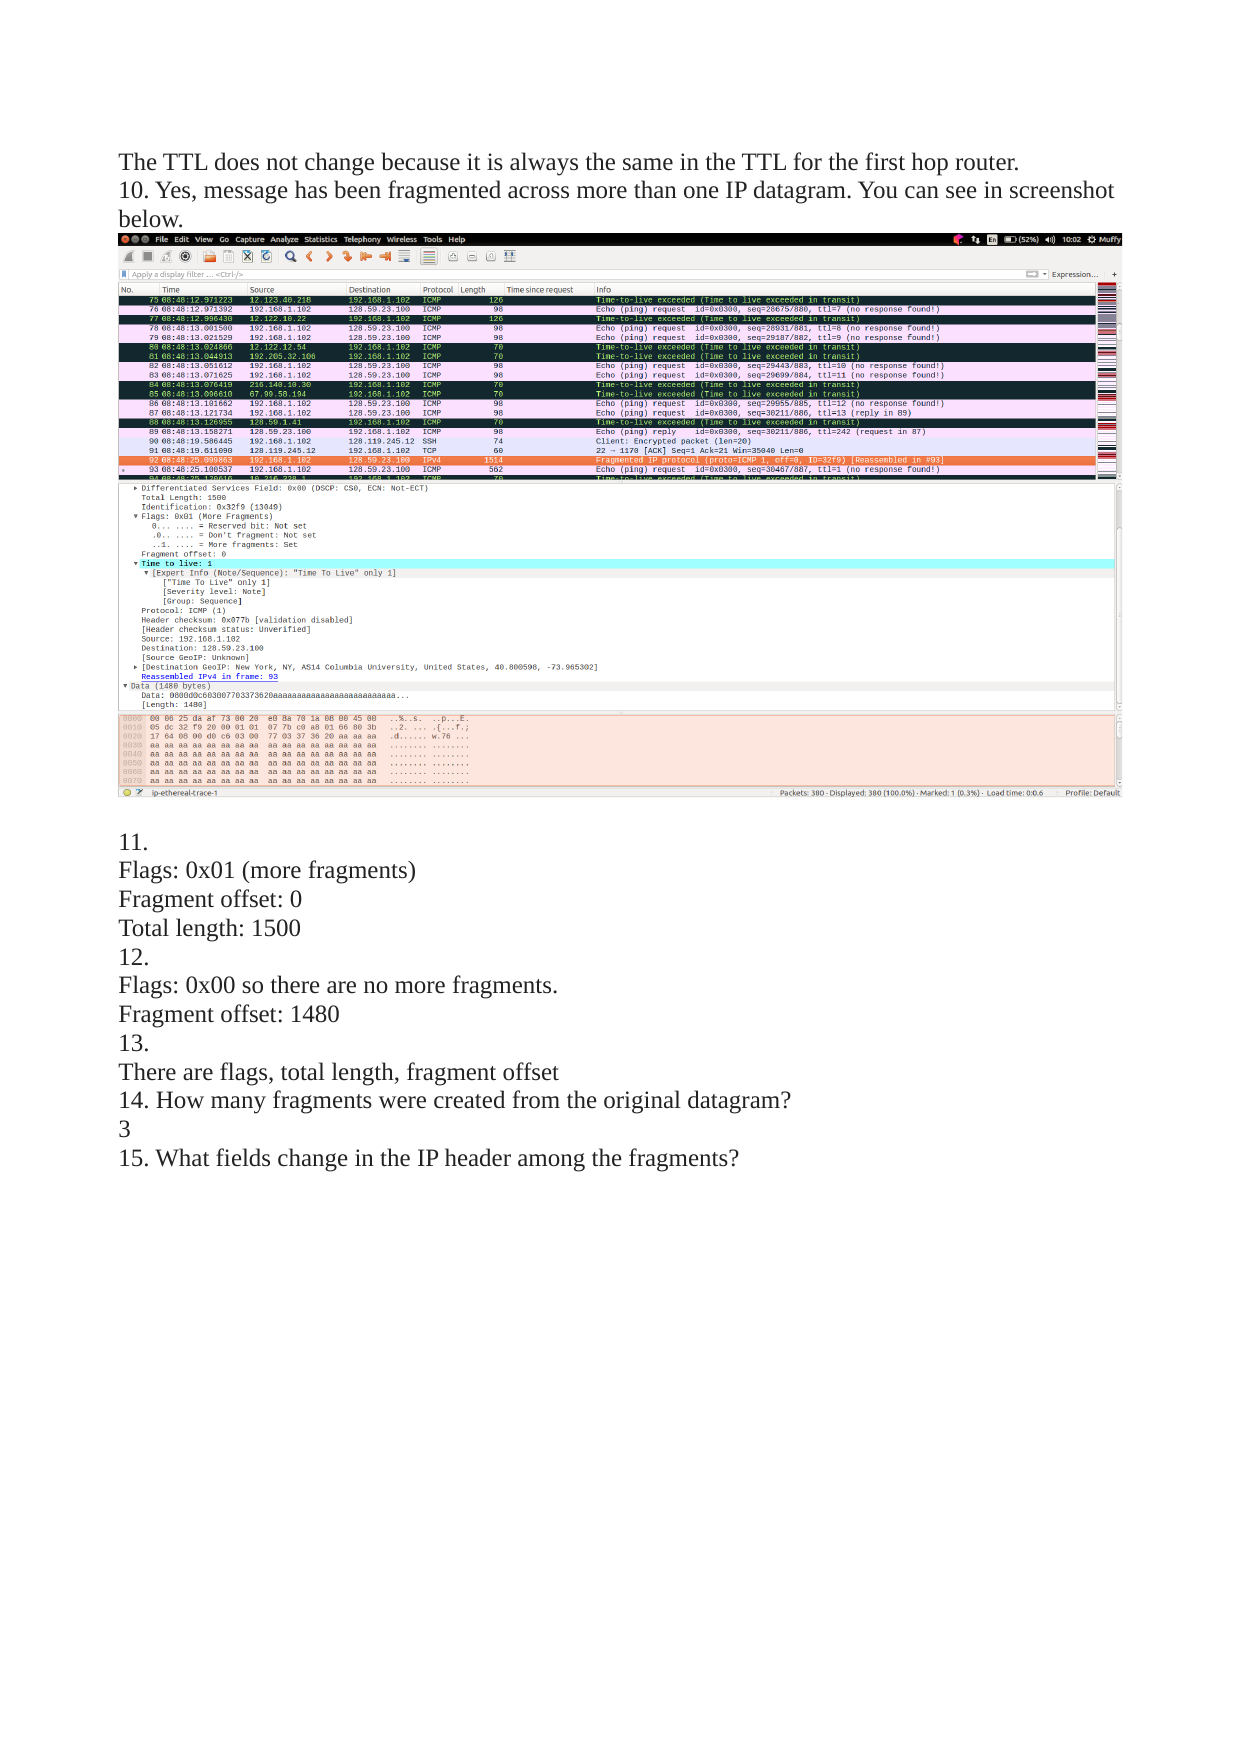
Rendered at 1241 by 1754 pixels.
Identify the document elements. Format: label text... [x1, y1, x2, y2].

text 10. Yes, message has been fragmented across more than one IP datagram. You can see in screenshot below. [118, 176, 1122, 233]
text 13. [118, 1028, 1122, 1057]
text Flags: 0x00 so there are no more fragments. [118, 970, 1122, 999]
picture [118, 233, 1123, 798]
text 15. What fields change in the IP header among the fragments? [118, 1143, 1122, 1172]
text 12. [118, 942, 1122, 970]
text There are flags, total length, fragment offset [118, 1057, 1122, 1085]
text 3 [118, 1114, 1122, 1143]
text 11. [118, 827, 1122, 855]
text 14. How many fragments were created from the original datagram? [118, 1085, 1122, 1114]
text Fragment offset: 1480 [118, 999, 1122, 1028]
text The TTL does not change because it is always the same in the TTL for the first hop router. [118, 147, 1122, 176]
text Flags: 0x01 (more fragments) [118, 855, 1122, 884]
text Fragment offset: 0 [118, 884, 1122, 913]
text Total length: 1500 [118, 913, 1122, 942]
